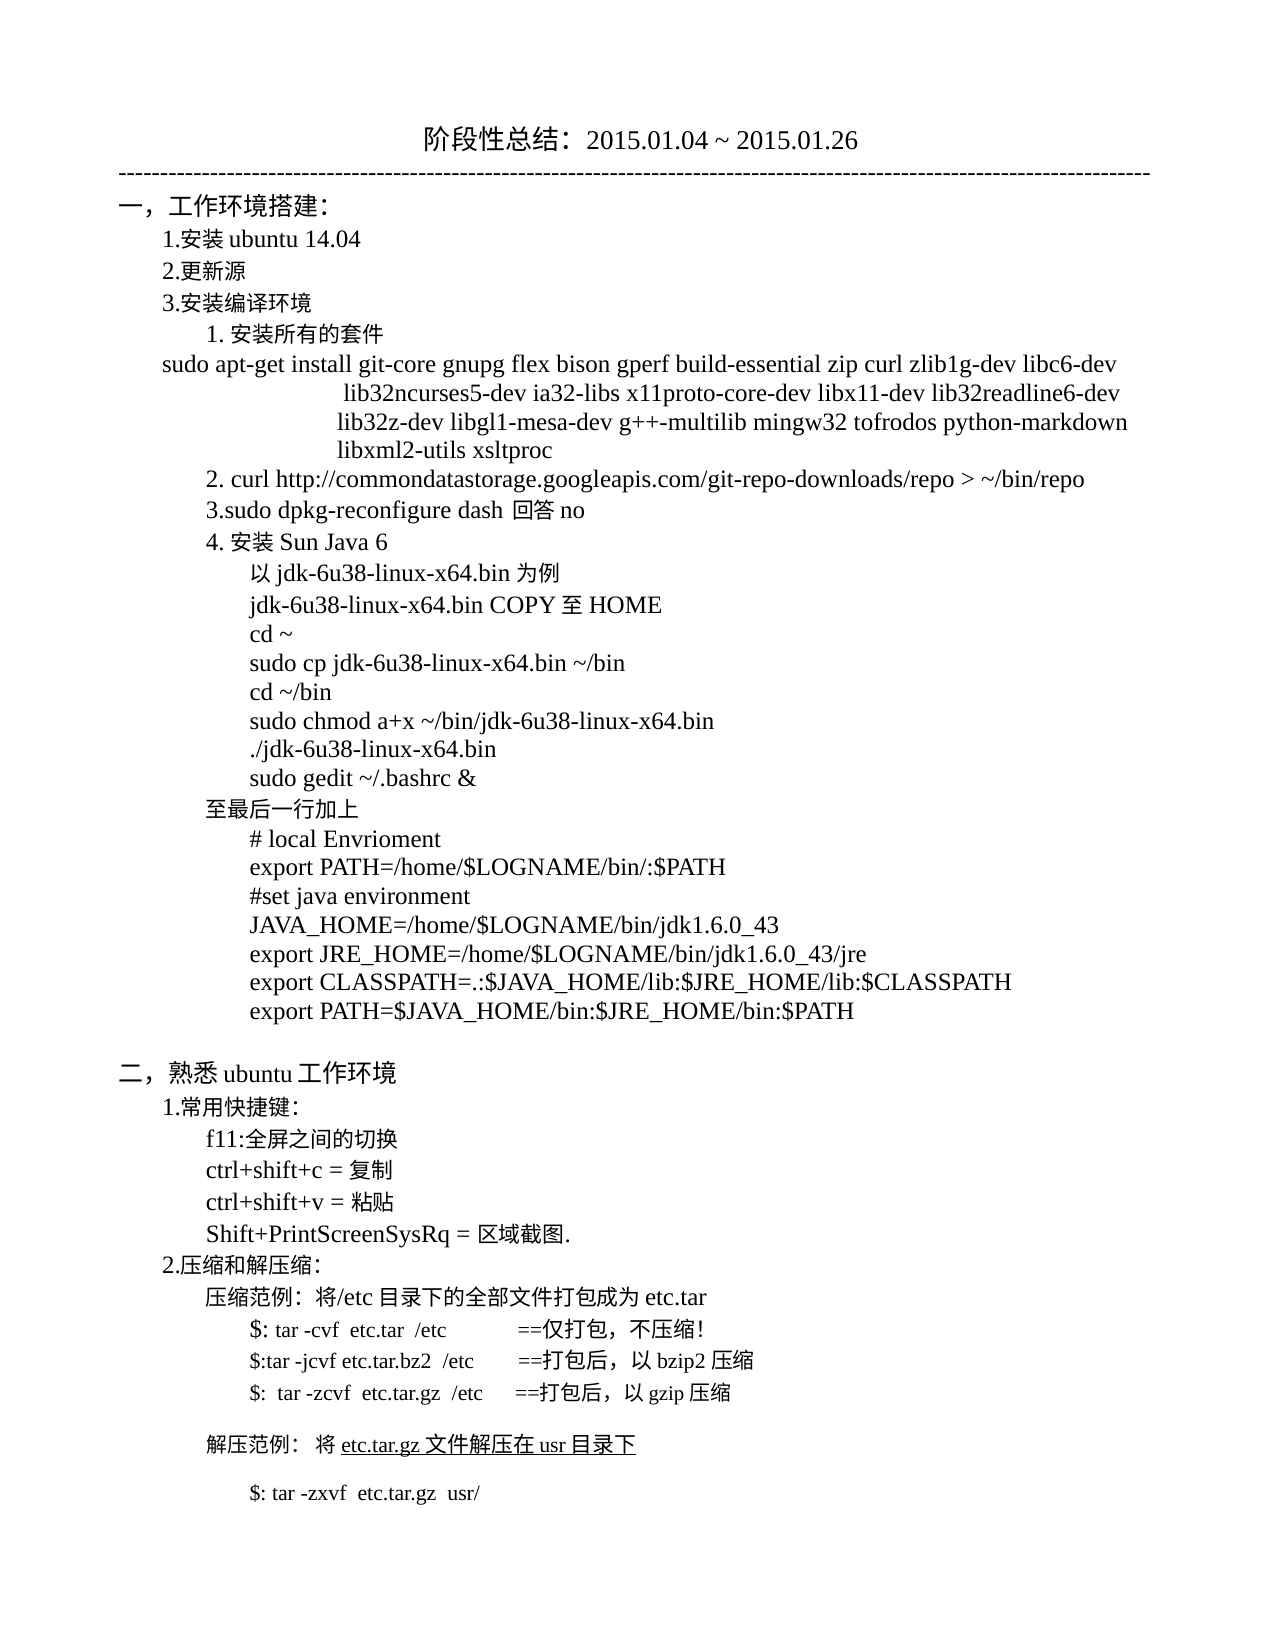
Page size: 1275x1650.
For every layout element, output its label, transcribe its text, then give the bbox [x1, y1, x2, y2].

text 二，熟悉ubuntu工作环境 [118, 1054, 1157, 1090]
text ctrl+shift+v = 粘贴 [118, 1185, 1157, 1217]
text f11:全屏之间的切换 [118, 1122, 1157, 1153]
text ctrl+shift+c = 复制 [118, 1153, 1157, 1185]
text libxml2-utils xsltproc [118, 435, 1157, 464]
text cd ~/bin [118, 677, 1157, 706]
text 压缩范例：将/etc目录下的全部文件打包成为etc.tar [118, 1280, 1157, 1312]
text 3.sudo dpkg-reconfigure dash 回答no [118, 493, 1157, 524]
text sudo chmod a+x ~/bin/jdk-6u38-linux-x64.bin [118, 706, 1157, 734]
text export JRE_HOME=/home/$LOGNAME/bin/jdk1.6.0_43/jre [118, 939, 1157, 967]
text 一，工作环境搭建： [118, 186, 1157, 222]
text 3.安装编译环境 [118, 286, 1157, 317]
text 1.常用快捷键： [118, 1090, 1157, 1122]
text 以 jdk-6u38-linux-x64.bin 为例 [118, 556, 1157, 588]
text export PATH=/home/$LOGNAME/bin/:$PATH [118, 852, 1157, 881]
text sudo apt-get install git-core gnupg flex bison gperf build-essential zip curl zlib1g-dev libc6-dev lib32ncurses5-dev ia32-libs x11proto-core-dev libx11-dev lib32readline6-dev lib32z-dev libgl1-mesa-dev g++-multilib mingw32 tofrodos python-markdown [118, 349, 1157, 435]
text export PATH=$JAVA_HOME/bin:$JRE_HOME/bin:$PATH [118, 996, 1157, 1025]
text sudo gedit ~/.bashrc & [118, 763, 1157, 792]
text # local Envrioment [118, 824, 1157, 852]
text 阶段性总结：2015.01.04 ~ 2015.01.26 [118, 118, 1157, 157]
text ./jdk-6u38-linux-x64.bin [118, 734, 1157, 763]
text 解压范例： 将 etc.tar.gz 文件解压在usr目录下 [118, 1427, 1157, 1459]
text 至最后一行加上 [118, 792, 1157, 824]
text 2.压缩和解压缩： [118, 1248, 1157, 1280]
text Shift+PrintScreenSysRq = 区域截图. [118, 1217, 1157, 1248]
text 1.安装ubuntu 14.04 [118, 222, 1157, 254]
text 2. curl http://commondatastorage.googleapis.com/git-repo-downloads/repo > ~/bin/repo [118, 464, 1157, 493]
text export CLASSPATH=.:$JAVA_HOME/lib:$JRE_HOME/lib:$CLASSPATH [118, 967, 1157, 996]
text jdk-6u38-linux-x64.bin COPY 至 HOME [118, 588, 1157, 619]
text #set java environment [118, 881, 1157, 910]
text 1. 安装所有的套件 [118, 317, 1157, 349]
text 4. 安装 Sun Java 6 [118, 524, 1157, 556]
text $: tar -cvf etc.tar /etc ==仅打包，不压缩！ [118, 1312, 1157, 1343]
text $:tar -jcvf etc.tar.bz2 /etc ==打包后，以 bzip2 压缩 [118, 1343, 1157, 1375]
text JAVA_HOME=/home/$LOGNAME/bin/jdk1.6.0_43 [118, 910, 1157, 939]
text ---------------------------------------------------------------------------------------------------------------------------- [118, 157, 1157, 186]
text sudo cp jdk-6u38-linux-x64.bin ~/bin [118, 648, 1157, 677]
text $: tar -zcvf etc.tar.gz /etc ==打包后，以 gzip 压缩 [118, 1375, 1157, 1407]
text cd ~ [118, 619, 1157, 648]
text $: tar -zxvf etc.tar.gz usr/ [118, 1480, 1157, 1505]
text 2.更新源 [118, 254, 1157, 286]
